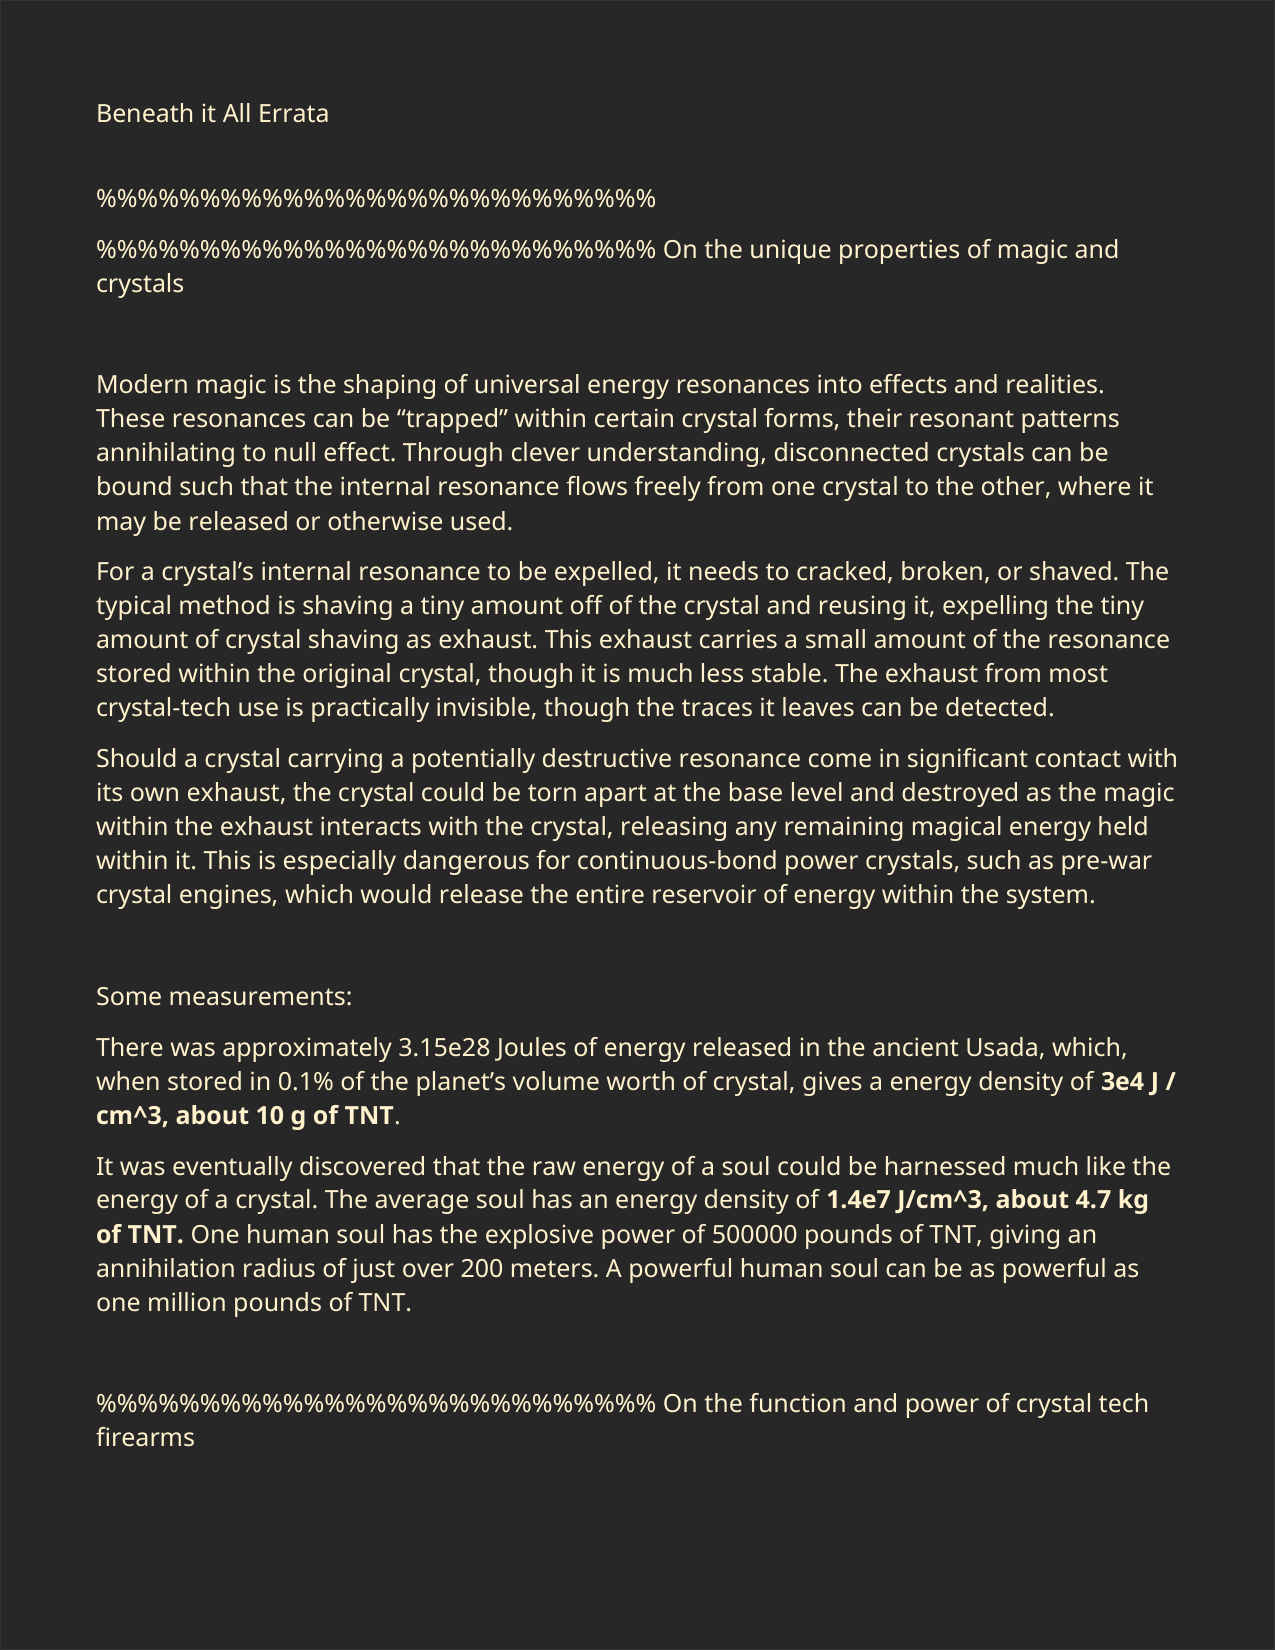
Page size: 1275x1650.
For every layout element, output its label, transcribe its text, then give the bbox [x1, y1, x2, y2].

text For a crystal’s internal resonance to be expelled, it needs to cracked, broken, or shaved. The typical method is shaving a tiny amount off of the crystal and reusing it, expelling the tiny amount of crystal shaving as exhaust. This exhaust carries a small amount of the resonance stored within the original crystal, though it is much less stable. The exhaust from most crystal-tech use is practically invisible, though the traces it leaves can be detected. [96, 554, 1179, 724]
text Some measurements: [96, 978, 1179, 1013]
text Beneath it All Errata [96, 96, 1179, 130]
text Should a crystal carrying a potentially destructive resonance come in significant contact with its own exhaust, the crystal could be torn apart at the base level and destroyed as the magic within the exhaust interacts with the crystal, releasing any remaining magical energy held within it. This is especially dangerous for continuous-bond power crystals, such as pre-war crystal engines, which would release the entire reservoir of energy within the system. [96, 741, 1179, 911]
text %%%%%%%%%%%%%%%%%%%%%%%%%%% [96, 181, 1179, 215]
text %%%%%%%%%%%%%%%%%%%%%%%%%%% On the function and power of crystal tech firearms [96, 1386, 1179, 1454]
text It was eventually discovered that the raw energy of a soul could be harnessed much like the energy of a crystal. The average soul has an energy density of 1.4e7 J/cm^3, about 4.7 kg of TNT. One human soul has the explosive power of 500000 pounds of TNT, giving an annihilation radius of just over 200 meters. A powerful human soul can be as powerful as one million pounds of TNT. [96, 1148, 1179, 1318]
text Modern magic is the shaping of universal energy resonances into effects and realities. These resonances can be “trapped” within certain crystal forms, their resonant patterns annihilating to null effect. Through clever understanding, disconnected crystals can be bound such that the internal resonance flows freely from one crystal to the other, where it may be released or otherwise used. [96, 367, 1179, 537]
text There was approximately 3.15e28 Joules of energy released in the ancient Usada, which, when stored in 0.1% of the planet’s volume worth of crystal, gives a energy density of 3e4 J / cm^3, about 10 g of TNT. [96, 1029, 1179, 1131]
text %%%%%%%%%%%%%%%%%%%%%%%%%%% On the unique properties of magic and crystals [96, 231, 1179, 299]
